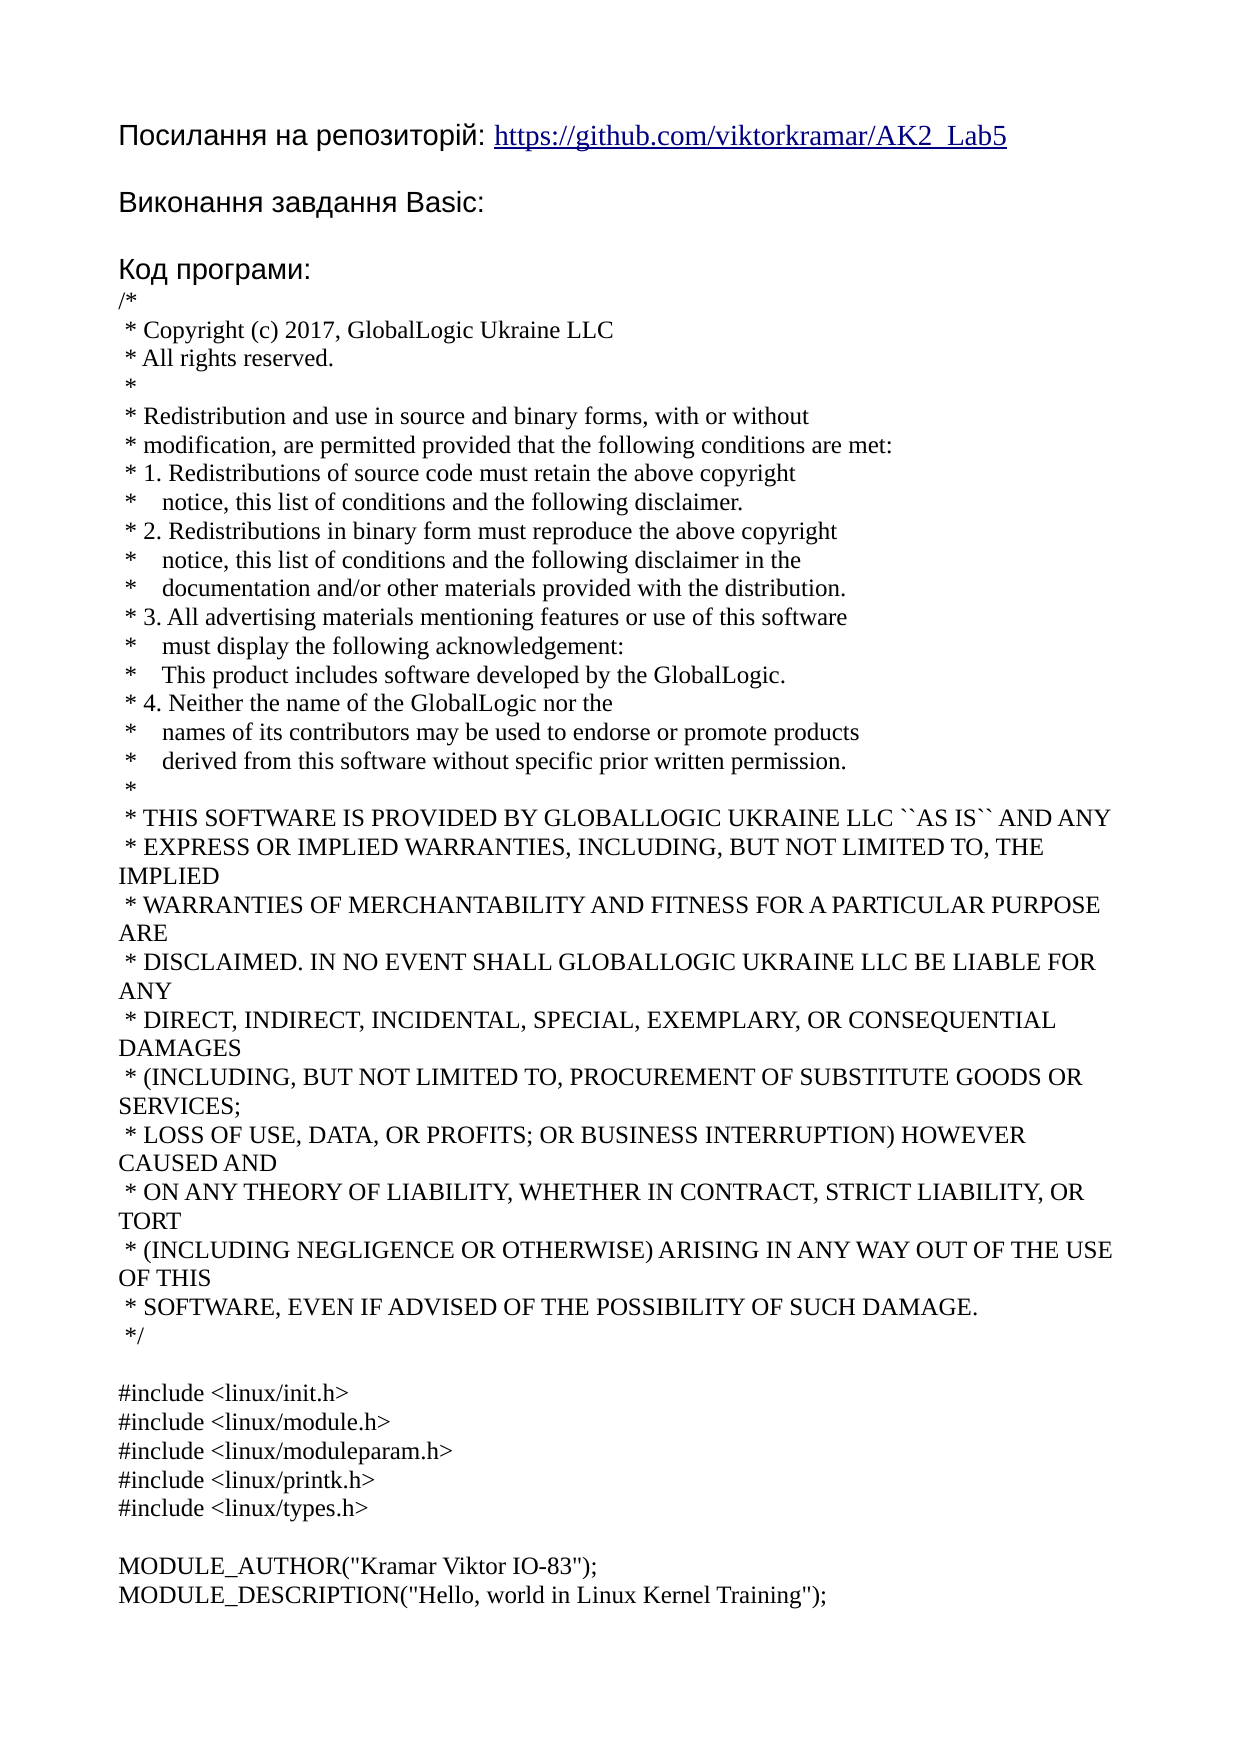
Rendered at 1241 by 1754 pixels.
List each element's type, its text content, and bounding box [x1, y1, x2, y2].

text * derived from this software without specific prior written permission. [118, 746, 1122, 775]
text * 3. All advertising materials mentioning features or use of this software [118, 602, 1122, 631]
text * DIRECT, INDIRECT, INCIDENTAL, SPECIAL, EXEMPLARY, OR CONSEQUENTIAL DAMAGES [118, 1005, 1122, 1062]
text * All rights reserved. [118, 343, 1122, 372]
text * EXPRESS OR IMPLIED WARRANTIES, INCLUDING, BUT NOT LIMITED TO, THE IMPLIED [118, 832, 1122, 890]
text */ [118, 1321, 1122, 1350]
text MODULE_AUTHOR("Kramar Viktor IO-83"); [118, 1551, 1122, 1580]
text * 2. Redistributions in binary form must reproduce the above copyright [118, 516, 1122, 545]
text Посилання на репозиторій: https://github.com/viktorkramar/AK2_Lab5 [118, 118, 1122, 152]
text * must display the following acknowledgement: [118, 631, 1122, 660]
text #include <linux/module.h> [118, 1407, 1122, 1436]
text * (INCLUDING NEGLIGENCE OR OTHERWISE) ARISING IN ANY WAY OUT OF THE USE OF THIS [118, 1235, 1122, 1292]
text * Copyright (c) 2017, GlobalLogic Ukraine LLC [118, 315, 1122, 343]
text * THIS SOFTWARE IS PROVIDED BY GLOBALLOGIC UKRAINE LLC ``AS IS`` AND ANY [118, 803, 1122, 832]
text #include <linux/moduleparam.h> [118, 1436, 1122, 1465]
text * documentation and/or other materials provided with the distribution. [118, 573, 1122, 602]
text Код програми: [118, 252, 1122, 286]
text #include <linux/init.h> [118, 1378, 1122, 1407]
text #include <linux/printk.h> [118, 1465, 1122, 1493]
text * [118, 372, 1122, 401]
text * DISCLAIMED. IN NO EVENT SHALL GLOBALLOGIC UKRAINE LLC BE LIABLE FOR ANY [118, 947, 1122, 1005]
text #include <linux/types.h> [118, 1493, 1122, 1522]
text * WARRANTIES OF MERCHANTABILITY AND FITNESS FOR A PARTICULAR PURPOSE ARE [118, 890, 1122, 947]
text * This product includes software developed by the GlobalLogic. [118, 660, 1122, 688]
text * [118, 775, 1122, 803]
text * Redistribution and use in source and binary forms, with or without [118, 401, 1122, 430]
text * 4. Neither the name of the GlobalLogic nor the [118, 688, 1122, 717]
text * LOSS OF USE, DATA, OR PROFITS; OR BUSINESS INTERRUPTION) HOWEVER CAUSED AND [118, 1120, 1122, 1177]
text * 1. Redistributions of source code must retain the above copyright [118, 458, 1122, 487]
text MODULE_DESCRIPTION("Hello, world in Linux Kernel Training"); [118, 1580, 1122, 1608]
text * ON ANY THEORY OF LIABILITY, WHETHER IN CONTRACT, STRICT LIABILITY, OR TORT [118, 1177, 1122, 1235]
text * names of its contributors may be used to endorse or promote products [118, 717, 1122, 746]
text Виконання завдання Basic: [118, 185, 1122, 219]
text /* [118, 286, 1122, 315]
text * notice, this list of conditions and the following disclaimer. [118, 487, 1122, 516]
text * SOFTWARE, EVEN IF ADVISED OF THE POSSIBILITY OF SUCH DAMAGE. [118, 1292, 1122, 1321]
text * modification, are permitted provided that the following conditions are met: [118, 430, 1122, 458]
text * notice, this list of conditions and the following disclaimer in the [118, 545, 1122, 573]
text * (INCLUDING, BUT NOT LIMITED TO, PROCUREMENT OF SUBSTITUTE GOODS OR SERVICES; [118, 1062, 1122, 1120]
